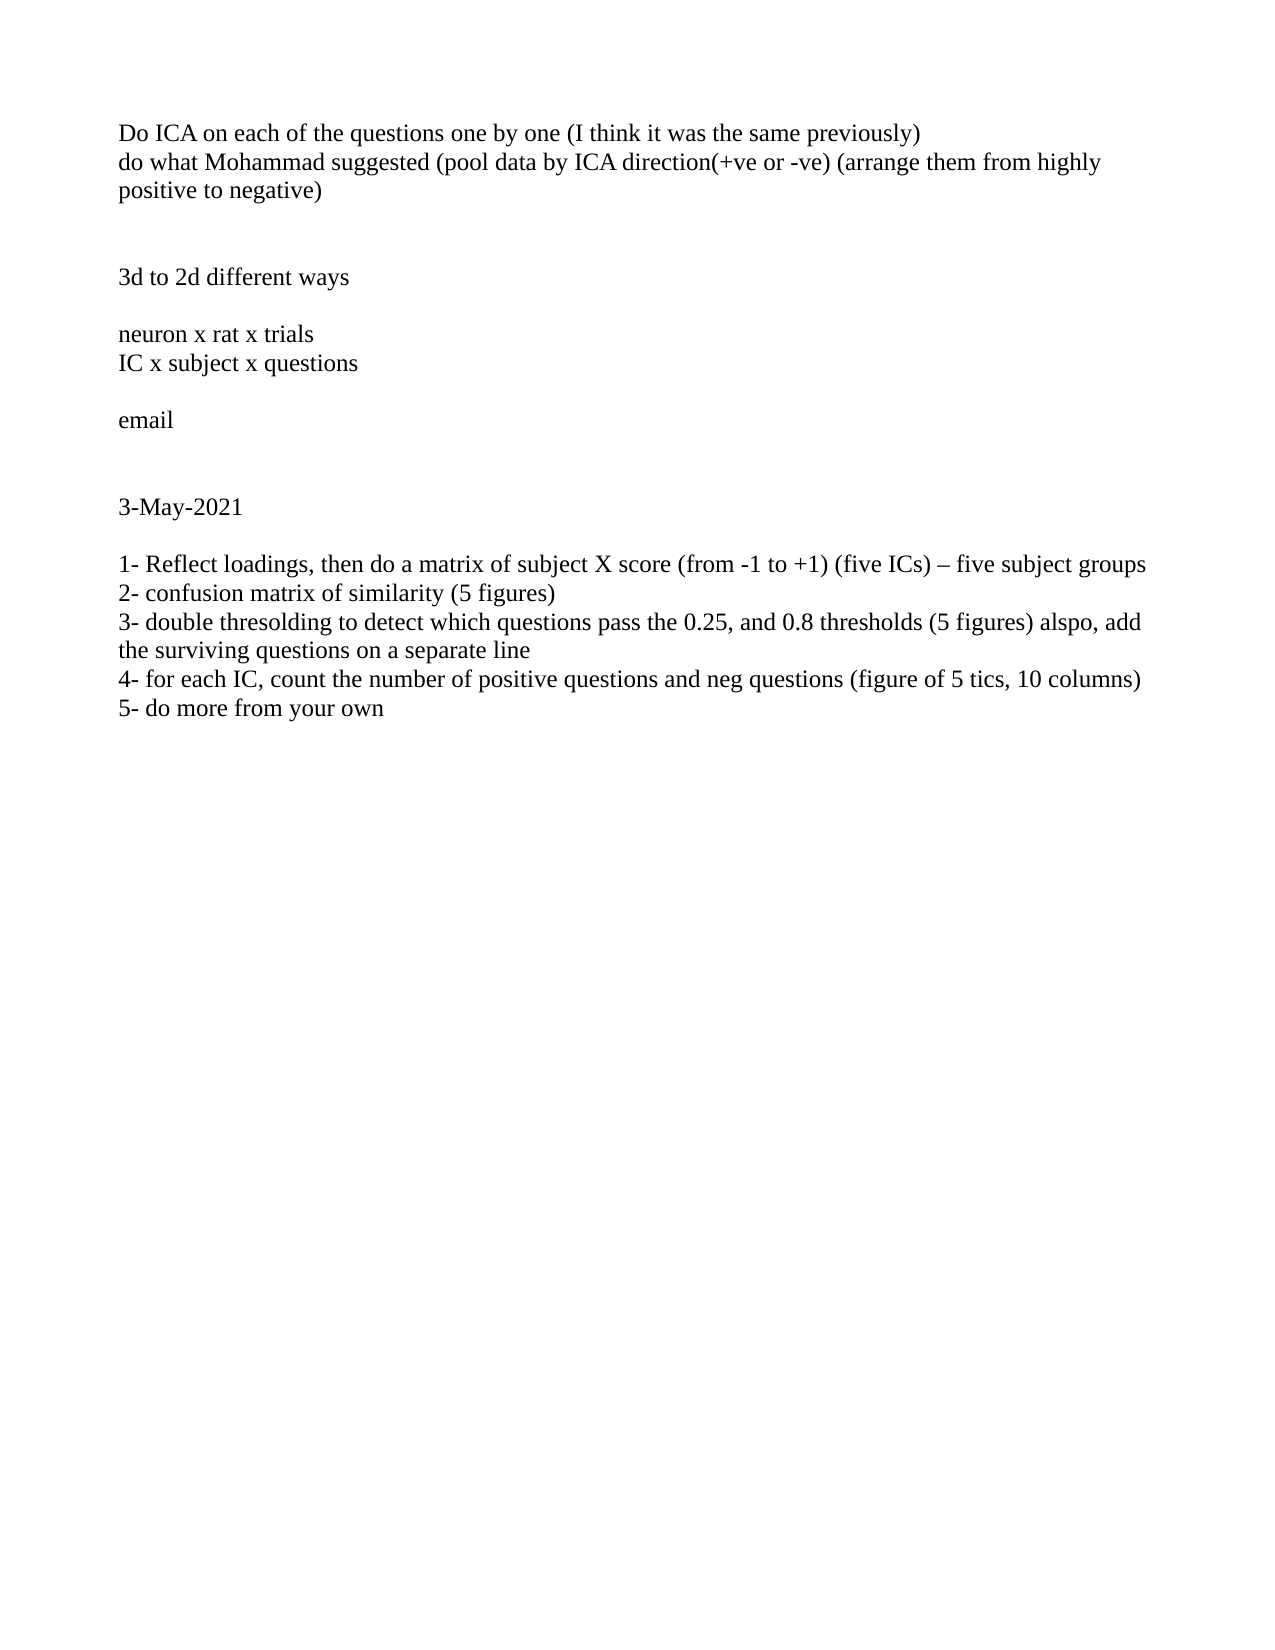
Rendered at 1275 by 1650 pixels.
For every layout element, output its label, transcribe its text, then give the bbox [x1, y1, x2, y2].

text email [118, 406, 1157, 434]
text 3- double thresolding to detect which questions pass the 0.25, and 0.8 thresholds (5 figures) alspo, add the surviving questions on a separate line [118, 607, 1157, 664]
text neuron x rat x trials [118, 319, 1157, 348]
text 1- Reflect loadings, then do a matrix of subject X score (from -1 to +1) (five ICs) – five subject groups [118, 549, 1157, 578]
text 2- confusion matrix of similarity (5 figures) [118, 578, 1157, 607]
text do what Mohammad suggested (pool data by ICA direction(+ve or -ve) (arrange them from highly positive to negative) [118, 147, 1157, 204]
text Do ICA on each of the questions one by one (I think it was the same previously) [118, 118, 1157, 147]
text 5- do more from your own [118, 693, 1157, 722]
text 3d to 2d different ways [118, 262, 1157, 291]
text 4- for each IC, count the number of positive questions and neg questions (figure of 5 tics, 10 columns) [118, 664, 1157, 693]
text IC x subject x questions [118, 348, 1157, 377]
text 3-May-2021 [118, 492, 1157, 521]
